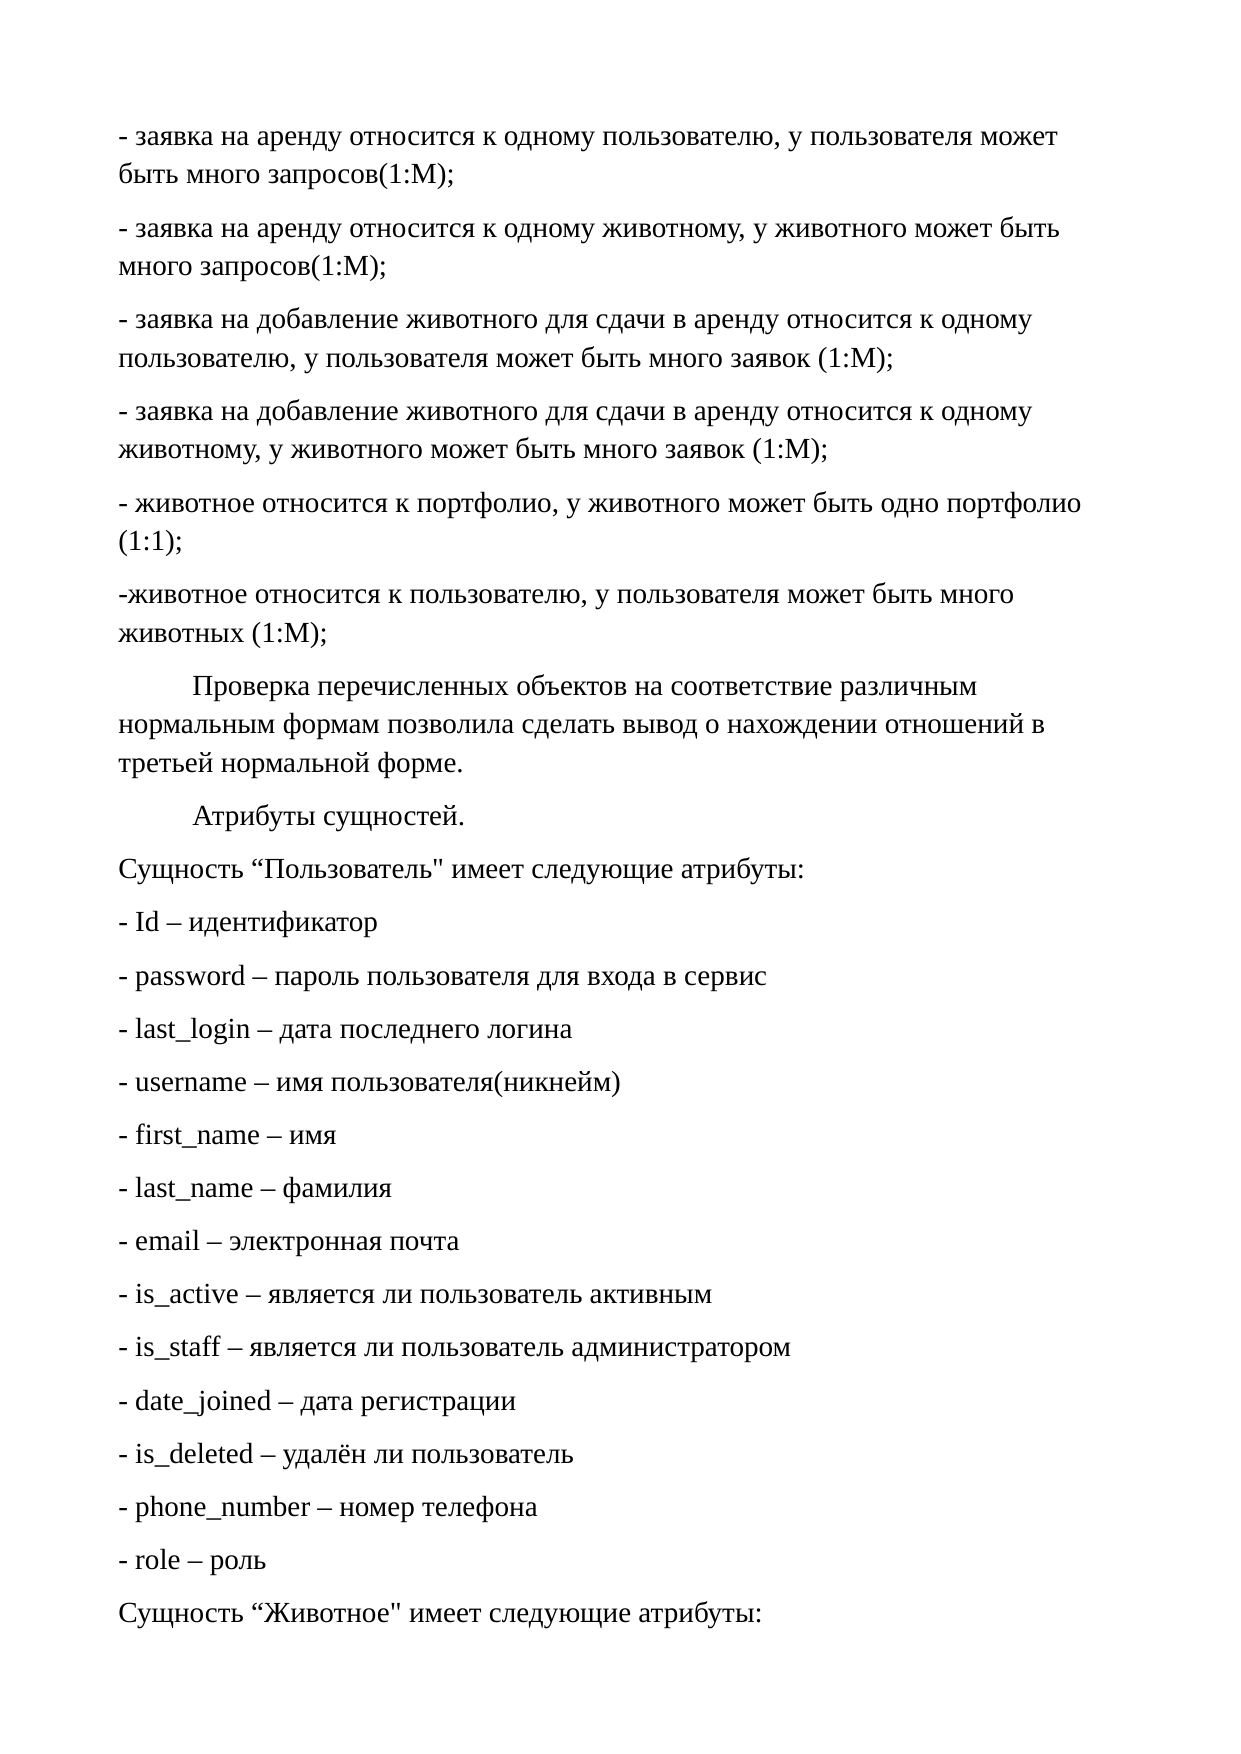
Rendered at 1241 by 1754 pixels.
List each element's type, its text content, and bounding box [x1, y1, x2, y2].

text - заявка на аренду относится к одному пользователю, у пользователя может быть много запросов(1:M); [118, 118, 1122, 190]
text - phone_number – номер телефона [118, 1489, 1122, 1522]
text - заявка на добавление животного для сдачи в аренду относится к одному пользователю, у пользователя может быть много заявок (1:M); [118, 301, 1122, 373]
text - Id – идентификатор [118, 904, 1122, 938]
text Проверка перечисленных объектов на соответствие различным нормальным формам позволила сделать вывод о нахождении отношений в третьей нормальной форме. [118, 668, 1122, 779]
text - is_active – является ли пользователь активным [118, 1276, 1122, 1310]
text - is_deleted – удалён ли пользователь [118, 1436, 1122, 1469]
text -животное относится к пользователю, у пользователя может быть много животных (1:M); [118, 576, 1122, 648]
text - last_login – дата последнего логина [118, 1011, 1122, 1044]
text - password – пароль пользователя для входа в сервис [118, 958, 1122, 991]
text - is_staff – является ли пользователь администратором [118, 1329, 1122, 1363]
text - first_name – имя [118, 1117, 1122, 1151]
text - заявка на аренду относится к одному животному, у животного может быть много запросов(1:M); [118, 210, 1122, 282]
text Сущность “Пользователь" имеет следующие атрибуты: [118, 851, 1122, 885]
text - last_name – фамилия [118, 1170, 1122, 1204]
text - email – электронная почта [118, 1223, 1122, 1257]
text - username – имя пользователя(никнейм) [118, 1064, 1122, 1097]
text - role – роль [118, 1542, 1122, 1576]
text - заявка на добавление животного для сдачи в аренду относится к одному животному, у животного может быть много заявок (1:M); [118, 393, 1122, 465]
text - date_joined – дата регистрации [118, 1383, 1122, 1416]
text Сущность “Животное" имеет следующие атрибуты: [118, 1595, 1122, 1629]
text - животное относится к портфолио, у животного может быть одно портфолио (1:1); [118, 485, 1122, 557]
text Атрибуты сущностей. [118, 798, 1122, 832]
